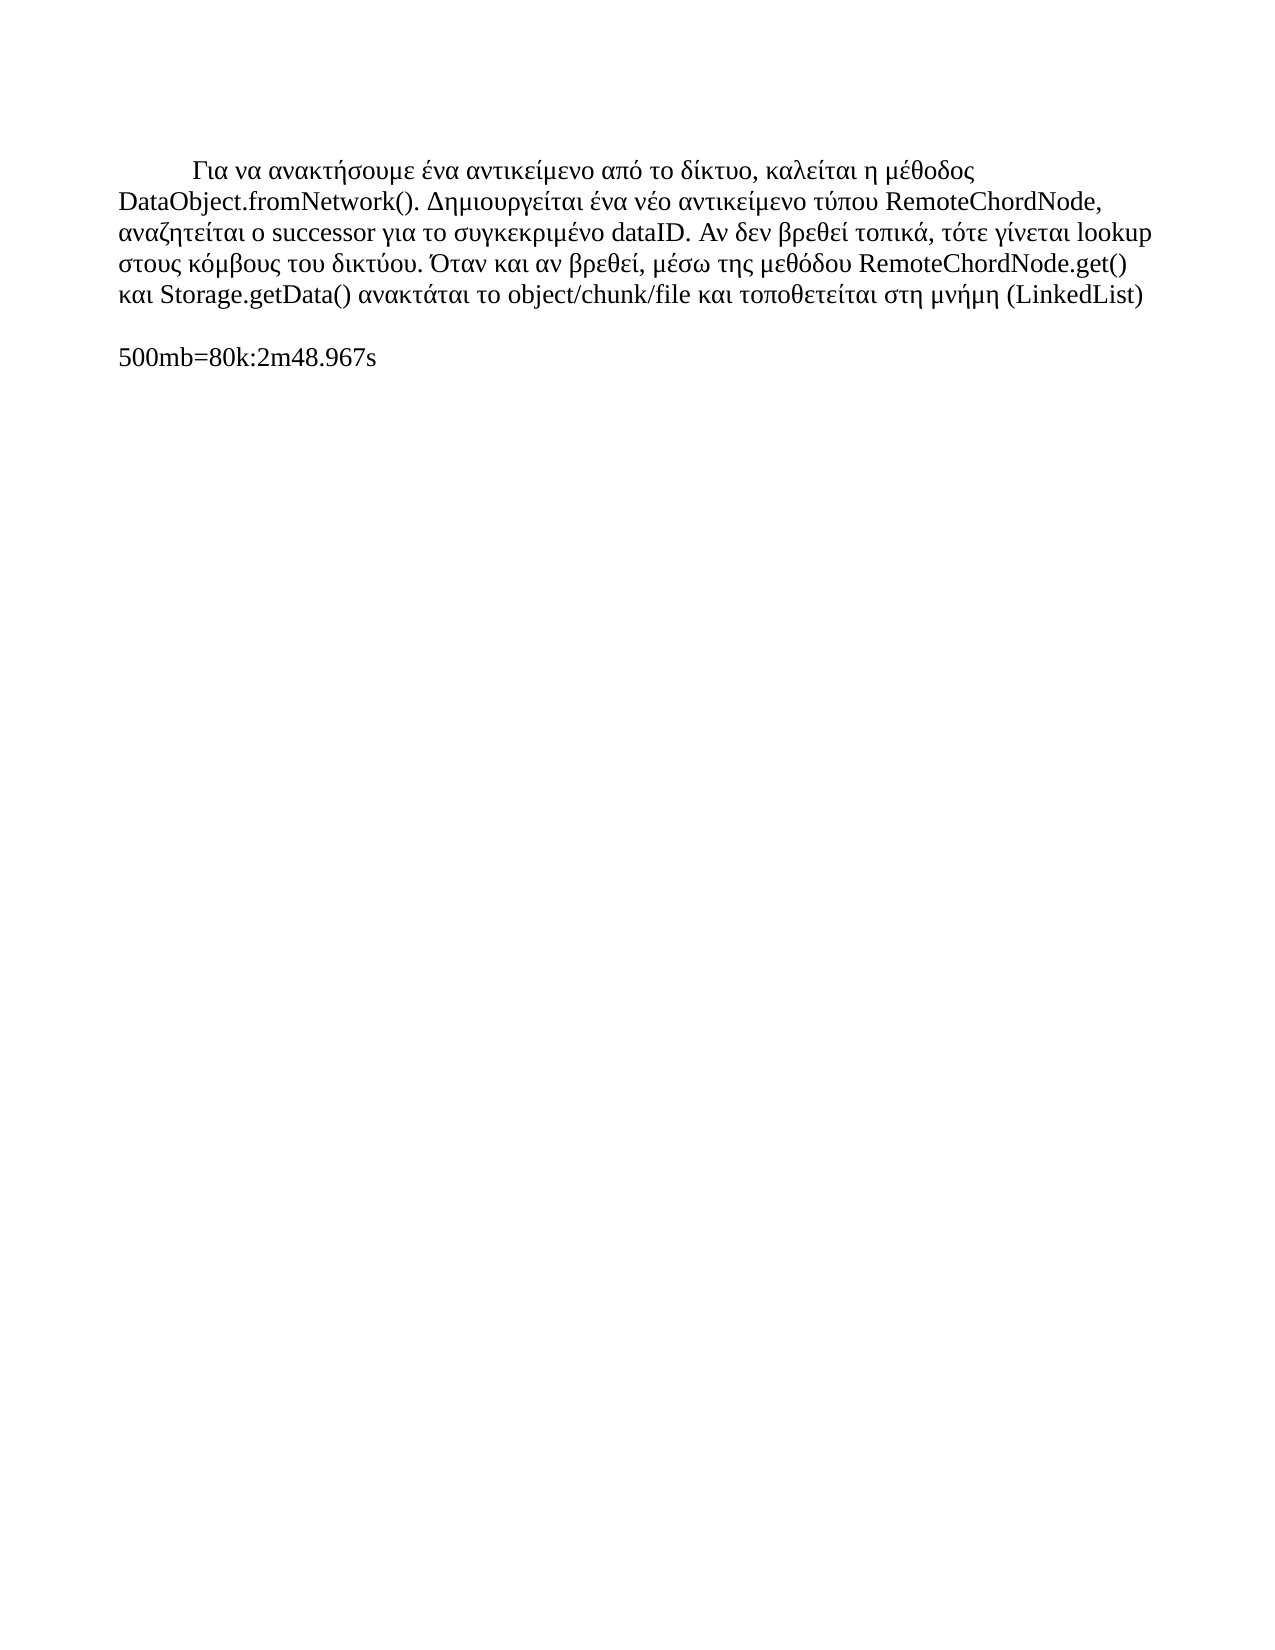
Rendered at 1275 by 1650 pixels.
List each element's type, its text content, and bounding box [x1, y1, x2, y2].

text 500mb=80k:2m48.967s [118, 341, 1157, 372]
text Για να ανακτήσουμε ένα αντικείμενο από το δίκτυο, καλείται η μέθοδος DataObject.fromNetwork(). Δημιουργείται ένα νέο αντικείμενο τύπου RemoteChordNode, αναζητείται ο successor για το συγκεκριμένο dataID. Αν δεν βρεθεί τοπικά, τότε γίνεται lookup στους κόμβους του δικτύου. Όταν και αν βρεθεί, μέσω της μεθόδου RemoteChordNode.get() και Storage.getData() ανακτάται το object/chunk/file και τοποθετείται στη μνήμη (LinkedList) [118, 154, 1157, 310]
